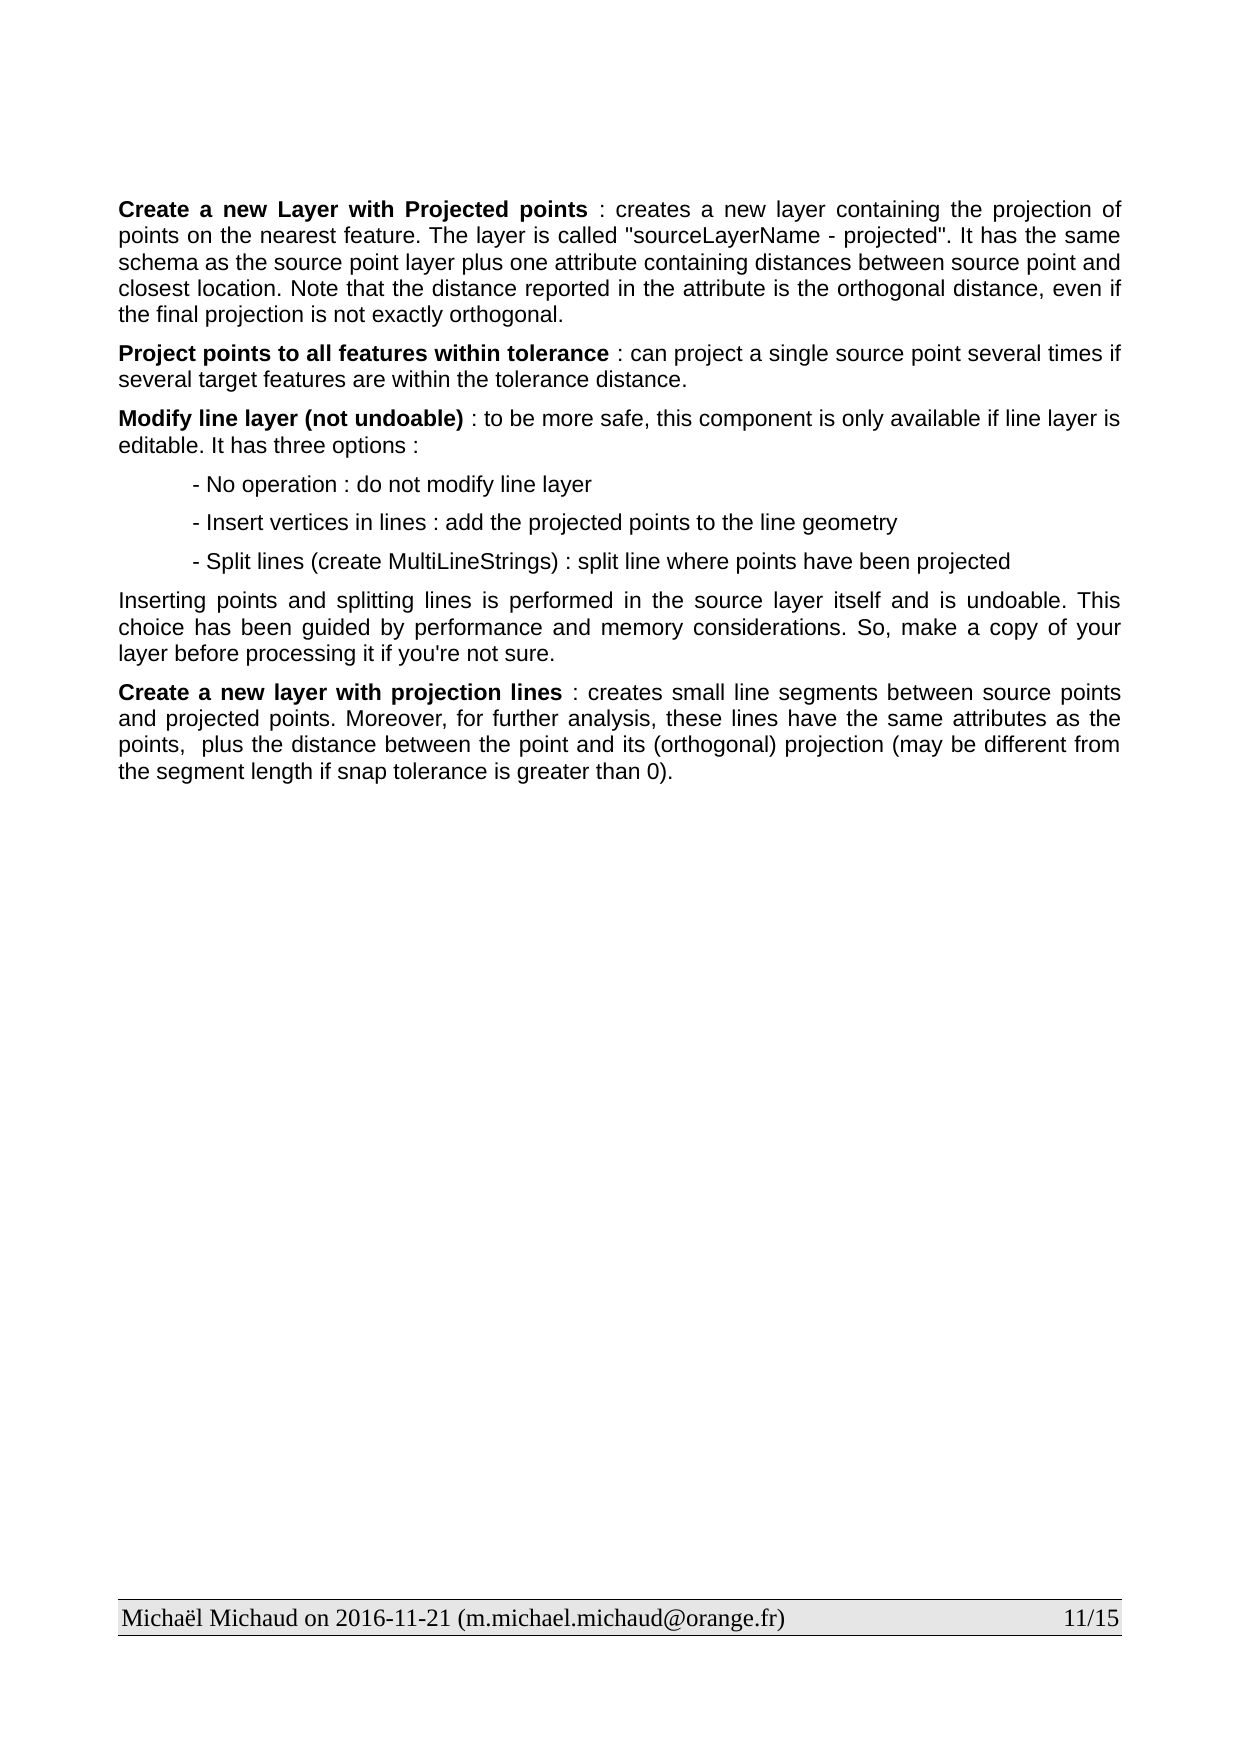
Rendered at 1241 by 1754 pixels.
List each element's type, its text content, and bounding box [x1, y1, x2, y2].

text Inserting points and splitting lines is performed in the source layer itself and is undoable. This choice has been guided by performance and memory considerations. So, make a copy of your layer before processing it if you're not sure. [118, 587, 1122, 666]
text Create a new layer with projection lines : creates small line segments between source points and projected points. Moreover, for further analysis, these lines have the same attributes as the points, plus the distance between the point and its (orthogonal) projection (may be different from the segment length if snap tolerance is greater than 0). [118, 679, 1122, 784]
text Create a new Layer with Projected points : creates a new layer containing the projection of points on the nearest feature. The layer is called "sourceLayerName - projected". It has the same schema as the source point layer plus one attribute containing distances between source point and closest location. Note that the distance reported in the attribute is the orthogonal distance, even if the final projection is not exactly orthogonal. [118, 196, 1122, 328]
text - Split lines (create MultiLineStrings) : split line where points have been projected [118, 548, 1122, 574]
text Project points to all features within tolerance : can project a single source point several times if several target features are within the tolerance distance. [118, 340, 1122, 393]
text - Insert vertices in lines : add the projected points to the line geometry [118, 509, 1122, 536]
text Modify line layer (not undoable) : to be more safe, this component is only available if line layer is editable. It has three options : [118, 405, 1122, 458]
text - No operation : do not modify line layer [118, 471, 1122, 497]
